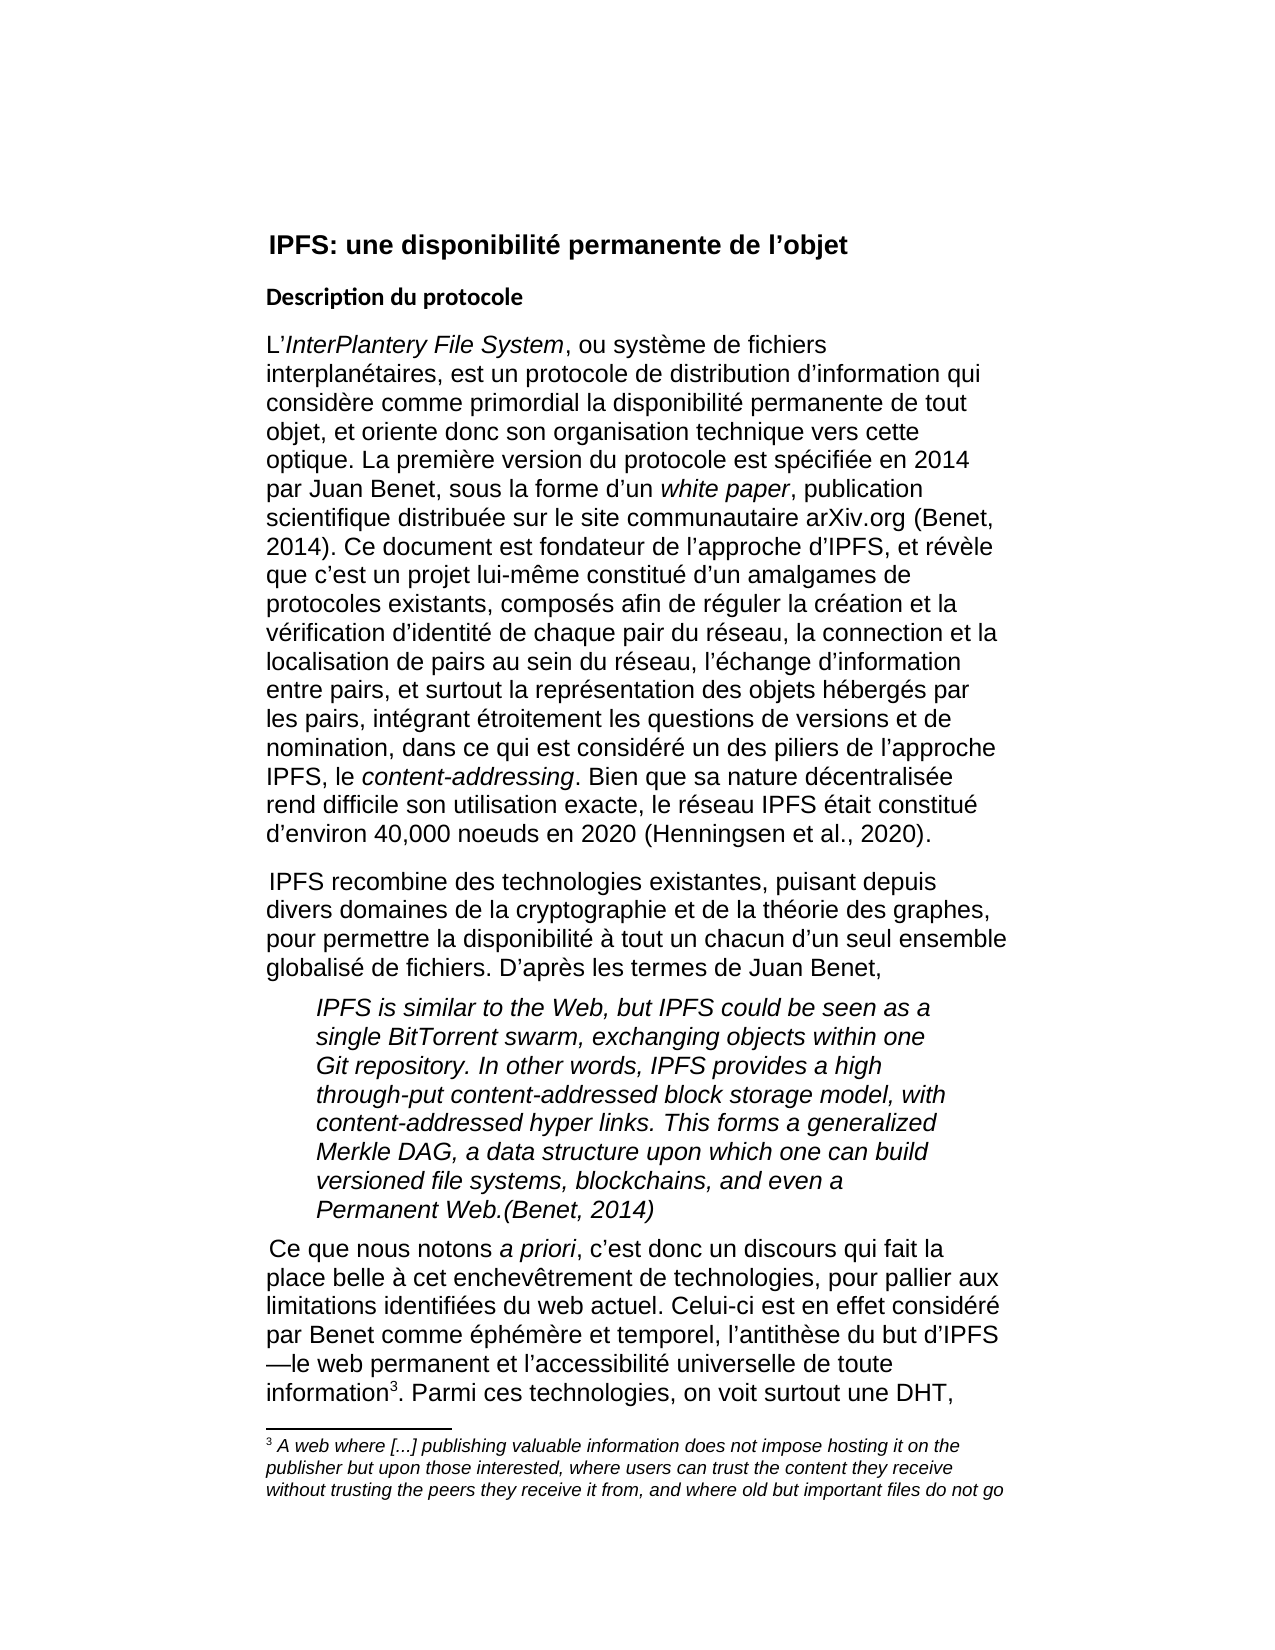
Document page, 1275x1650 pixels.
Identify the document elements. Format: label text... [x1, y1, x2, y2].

text IPFS is similar to the Web, but IPFS could be seen as a single BitTorrent swarm, exchanging objects within one Git repository. In other words, IPFS provides a high through-put content-addressed block storage model, with content-addressed hyper links. This forms a generalized Merkle DAG, a data structure upon which one can build versioned file systems, blockchains, and even a Permanent Web.(Benet, 2014) [316, 993, 959, 1223]
text Ce que nous notons a priori, c’est donc un discours qui fait la place belle à cet enchevêtrement de technologies, pour pallier aux limitations identifiées du web actuel. Celui-ci est en effet considéré par Benet comme éphémère et temporel, l’antithèse du but d’IPFS—le web permanent et l’accessibilité universelle de toute information. Parmi ces technologies, on voit surtout une DHT, [266, 1234, 1009, 1406]
text IPFS recombine des technologies existantes, puisant depuis divers domaines de la cryptographie et de la théorie des graphes, pour permettre la disponibilité à tout un chacun d’un seul ensemble globalisé de fichiers. D’après les termes de Juan Benet, [266, 867, 1009, 982]
subtitle IPFS: une disponibilité permanente de l’objet [266, 229, 1009, 260]
text A web where [...] publishing valuable information does not impose hosting it on the publisher but upon those interested, where users can trust the content they receive without trusting the peers they receive it from, and where old but important files do not go missing. (Benet, 2014) [266, 1435, 1009, 1500]
text L’InterPlantery File System, ou système de fichiers interplanétaires, est un protocole de distribution d’information qui considère comme primordial la disponibilité permanente de tout objet, et oriente donc son organisation technique vers cette optique. La première version du protocole est spécifiée en 2014 par Juan Benet, sous la forme d’un white paper, publication scientifique distribuée sur le site communautaire arXiv.org (Benet, 2014). Ce document est fondateur de l’approche d’IPFS, et révèle que c’est un projet lui-même constitué d’un amalgames de protocoles existants, composés afin de réguler la création et la vérification d’identité de chaque pair du réseau, la connection et la localisation de pairs au sein du réseau, l’échange d’information entre pairs, et surtout la représentation des objets hébergés par les pairs, intégrant étroitement les questions de versions et de nomination, dans ce qui est considéré un des piliers de l’approche IPFS, le content-addressing. Bien que sa nature décentralisée rend difficile son utilisation exacte, le réseau IPFS était constitué d’environ 40,000 noeuds en 2020 (Henningsen et al., 2020). [266, 330, 1009, 848]
subtitle Description du protocole [266, 281, 1009, 312]
